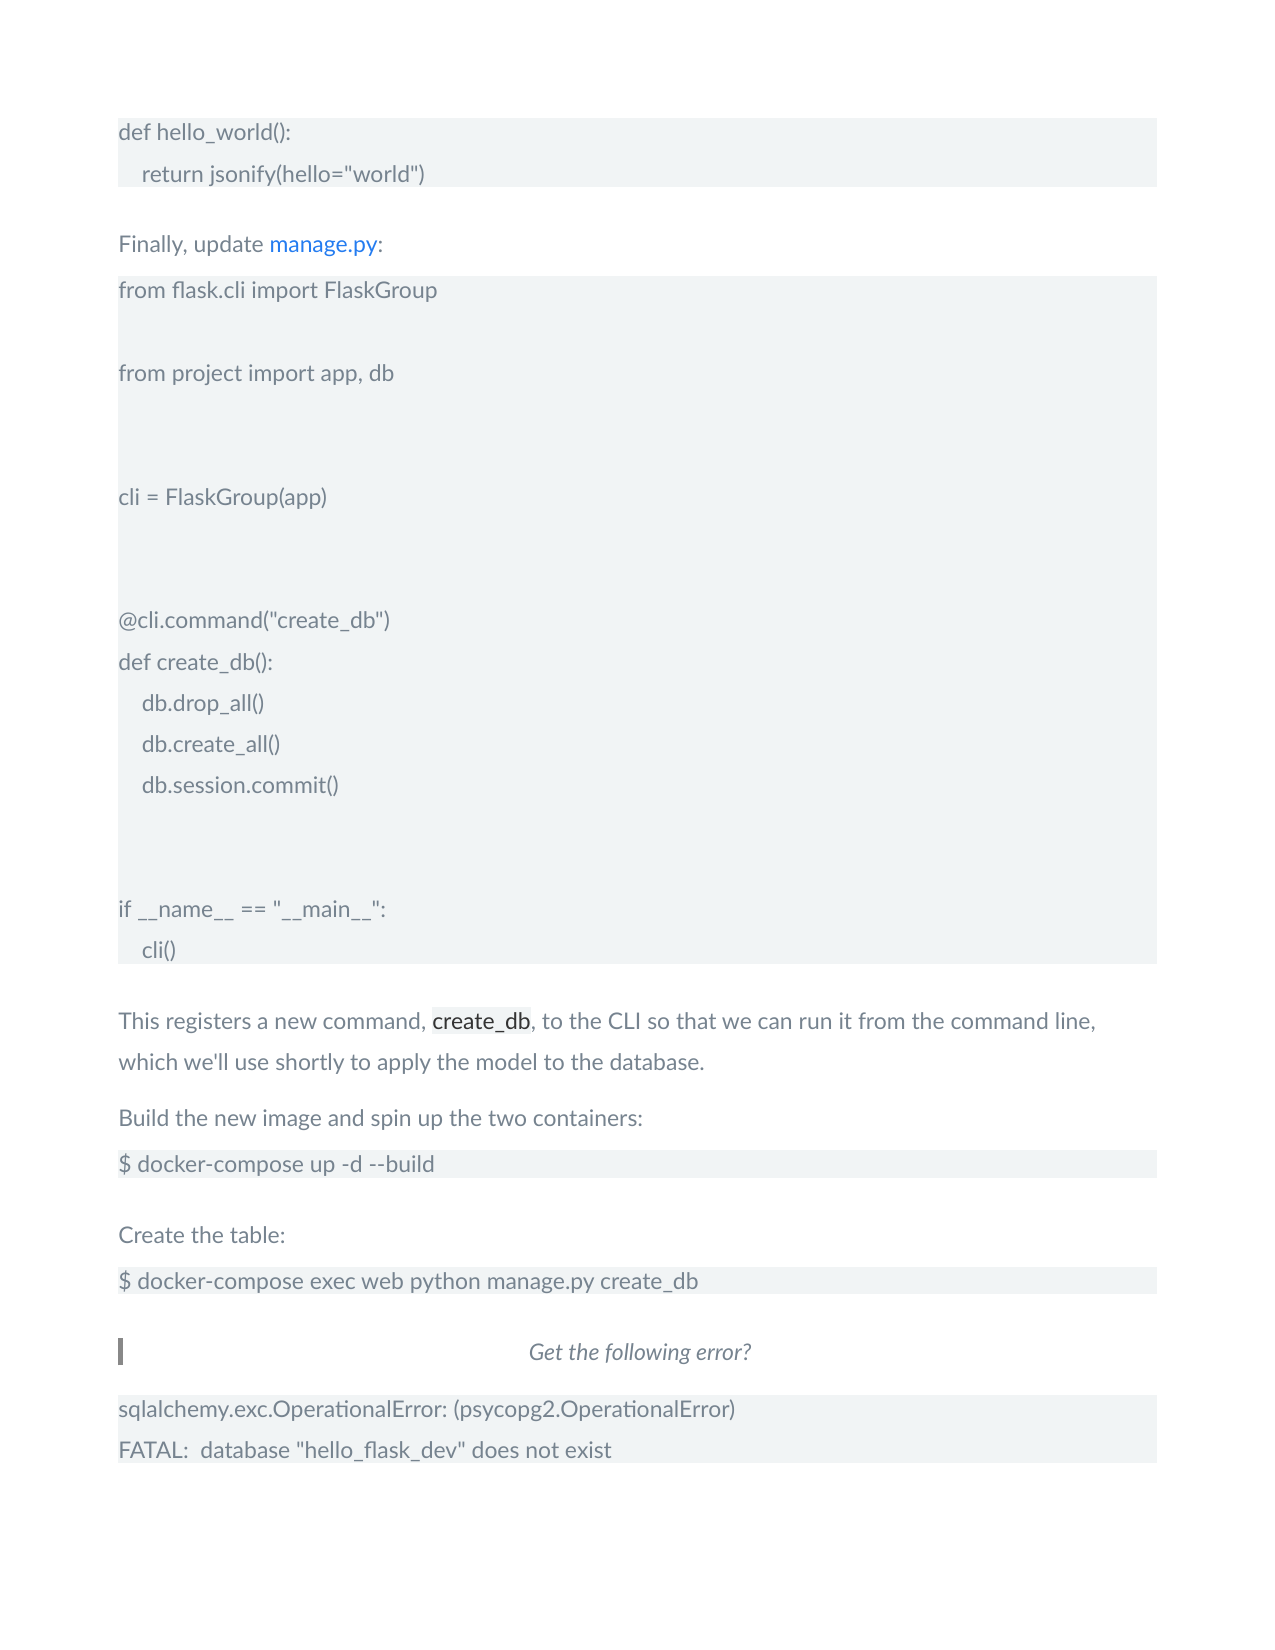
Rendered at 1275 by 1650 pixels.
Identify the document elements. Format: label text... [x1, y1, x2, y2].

text cli() [118, 936, 1157, 964]
text FATAL: database "hello_flask_dev" does not exist [118, 1436, 1157, 1463]
text Finally, update manage.py: [118, 230, 1157, 258]
text from flask.cli import FlaskGroup [118, 276, 1157, 304]
text return jsonify(hello="world") [118, 159, 1157, 187]
text Build the new image and spin up the two containers: [118, 1104, 1157, 1132]
text from project import app, db [118, 359, 1157, 386]
text db.session.commit() [118, 771, 1157, 799]
text Get the following error? [123, 1338, 1157, 1365]
text def create_db(): [118, 647, 1157, 675]
text $ docker-compose exec web python manage.py create_db [118, 1267, 1157, 1294]
text db.create_all() [118, 730, 1157, 757]
text cli = FlaskGroup(app) [118, 482, 1157, 510]
text def hello_world(): [118, 118, 1157, 146]
text sqlalchemy.exc.OperationalError: (psycopg2.OperationalError) [118, 1395, 1157, 1422]
text if __name__ == "__main__": [118, 895, 1157, 922]
text $ docker-compose up -d --build [118, 1150, 1157, 1178]
text This registers a new command, create_db, to the CLI so that we can run it from the command line, which we'll use shortly to apply the model to the database. [118, 1007, 1157, 1076]
text @cli.command("create_db") [118, 606, 1157, 634]
text db.drop_all() [118, 689, 1157, 716]
text Create the table: [118, 1221, 1157, 1248]
